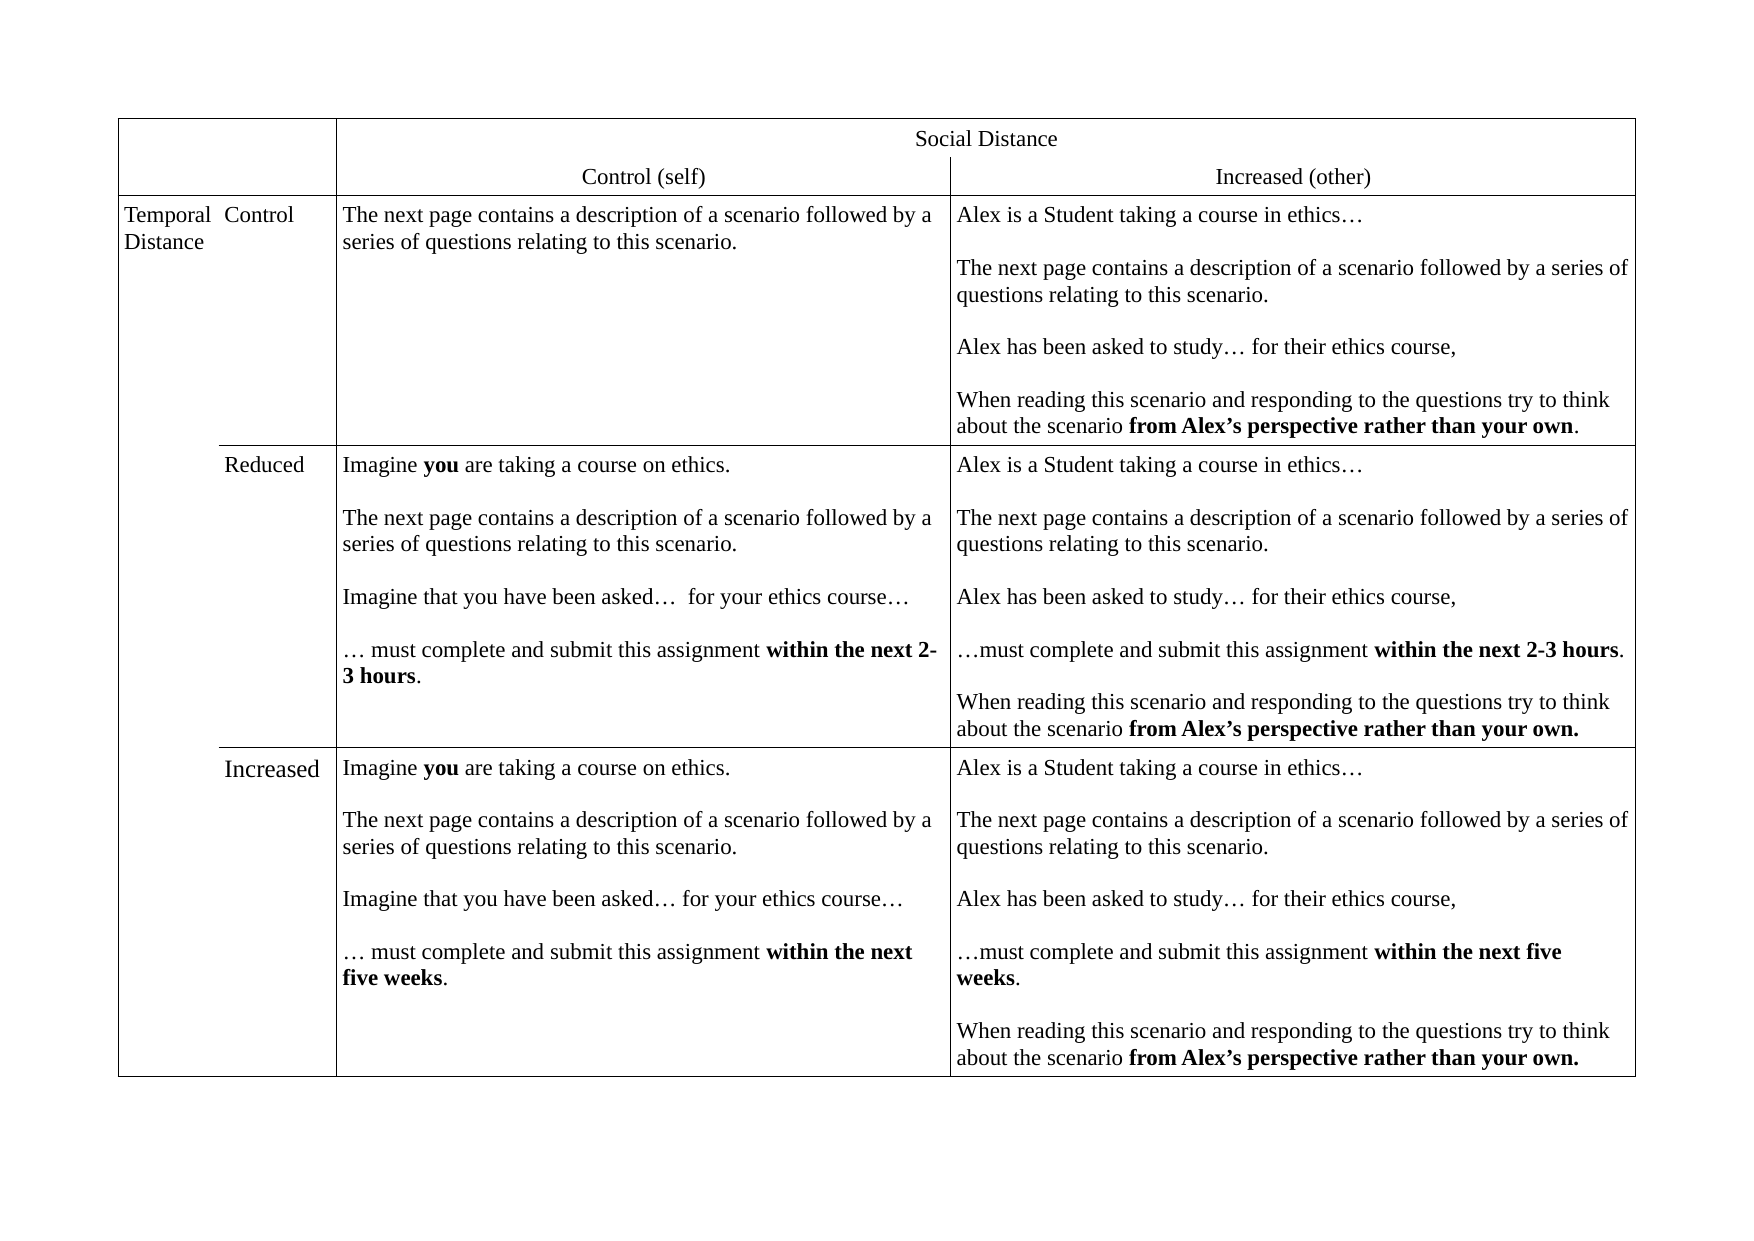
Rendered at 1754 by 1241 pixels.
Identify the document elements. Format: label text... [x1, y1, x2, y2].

table_cell Control [219, 196, 336, 444]
table_cell [119, 157, 218, 195]
table_cell Imagine you are taking a course on ethics. The next page contains a description of a scenario followed by a series of questions relating to this scenario. Imagine that you have been asked… for your ethics course… … must complete and submit this assignment within the next five weeks. [337, 748, 950, 1076]
table_header [219, 119, 336, 157]
table_cell Increased [219, 748, 336, 1076]
table_cell Temporal Distance [119, 196, 218, 1076]
table_header Social Distance [337, 119, 1635, 157]
table_cell Increased (other) [951, 157, 1635, 195]
table_cell Imagine you are taking a course on ethics. The next page contains a description of a scenario followed by a series of questions relating to this scenario. Imagine that you have been asked… for your ethics course… … must complete and submit this assignment within the next 2-3 hours. [337, 446, 950, 747]
table_header [119, 119, 218, 157]
table_cell [219, 157, 336, 195]
table_cell Control (self) [337, 157, 950, 195]
table_cell Alex is a Student taking a course in ethics… The next page contains a description of a scenario followed by a series of questions relating to this scenario. Alex has been asked to study… for their ethics course, When reading this scenario and responding to the questions try to think about the scenario from Alex’s perspective rather than your own. [951, 196, 1635, 444]
table_cell The next page contains a description of a scenario followed by a series of questions relating to this scenario. [337, 196, 950, 444]
table_cell Alex is a Student taking a course in ethics… The next page contains a description of a scenario followed by a series of questions relating to this scenario. Alex has been asked to study… for their ethics course, …must complete and submit this assignment within the next five weeks. When reading this scenario and responding to the questions try to think about the scenario from Alex’s perspective rather than your own. [951, 748, 1635, 1076]
table_cell Alex is a Student taking a course in ethics… The next page contains a description of a scenario followed by a series of questions relating to this scenario. Alex has been asked to study… for their ethics course, …must complete and submit this assignment within the next 2-3 hours. When reading this scenario and responding to the questions try to think about the scenario from Alex’s perspective rather than your own. [951, 446, 1635, 747]
table_cell Reduced [219, 446, 336, 747]
